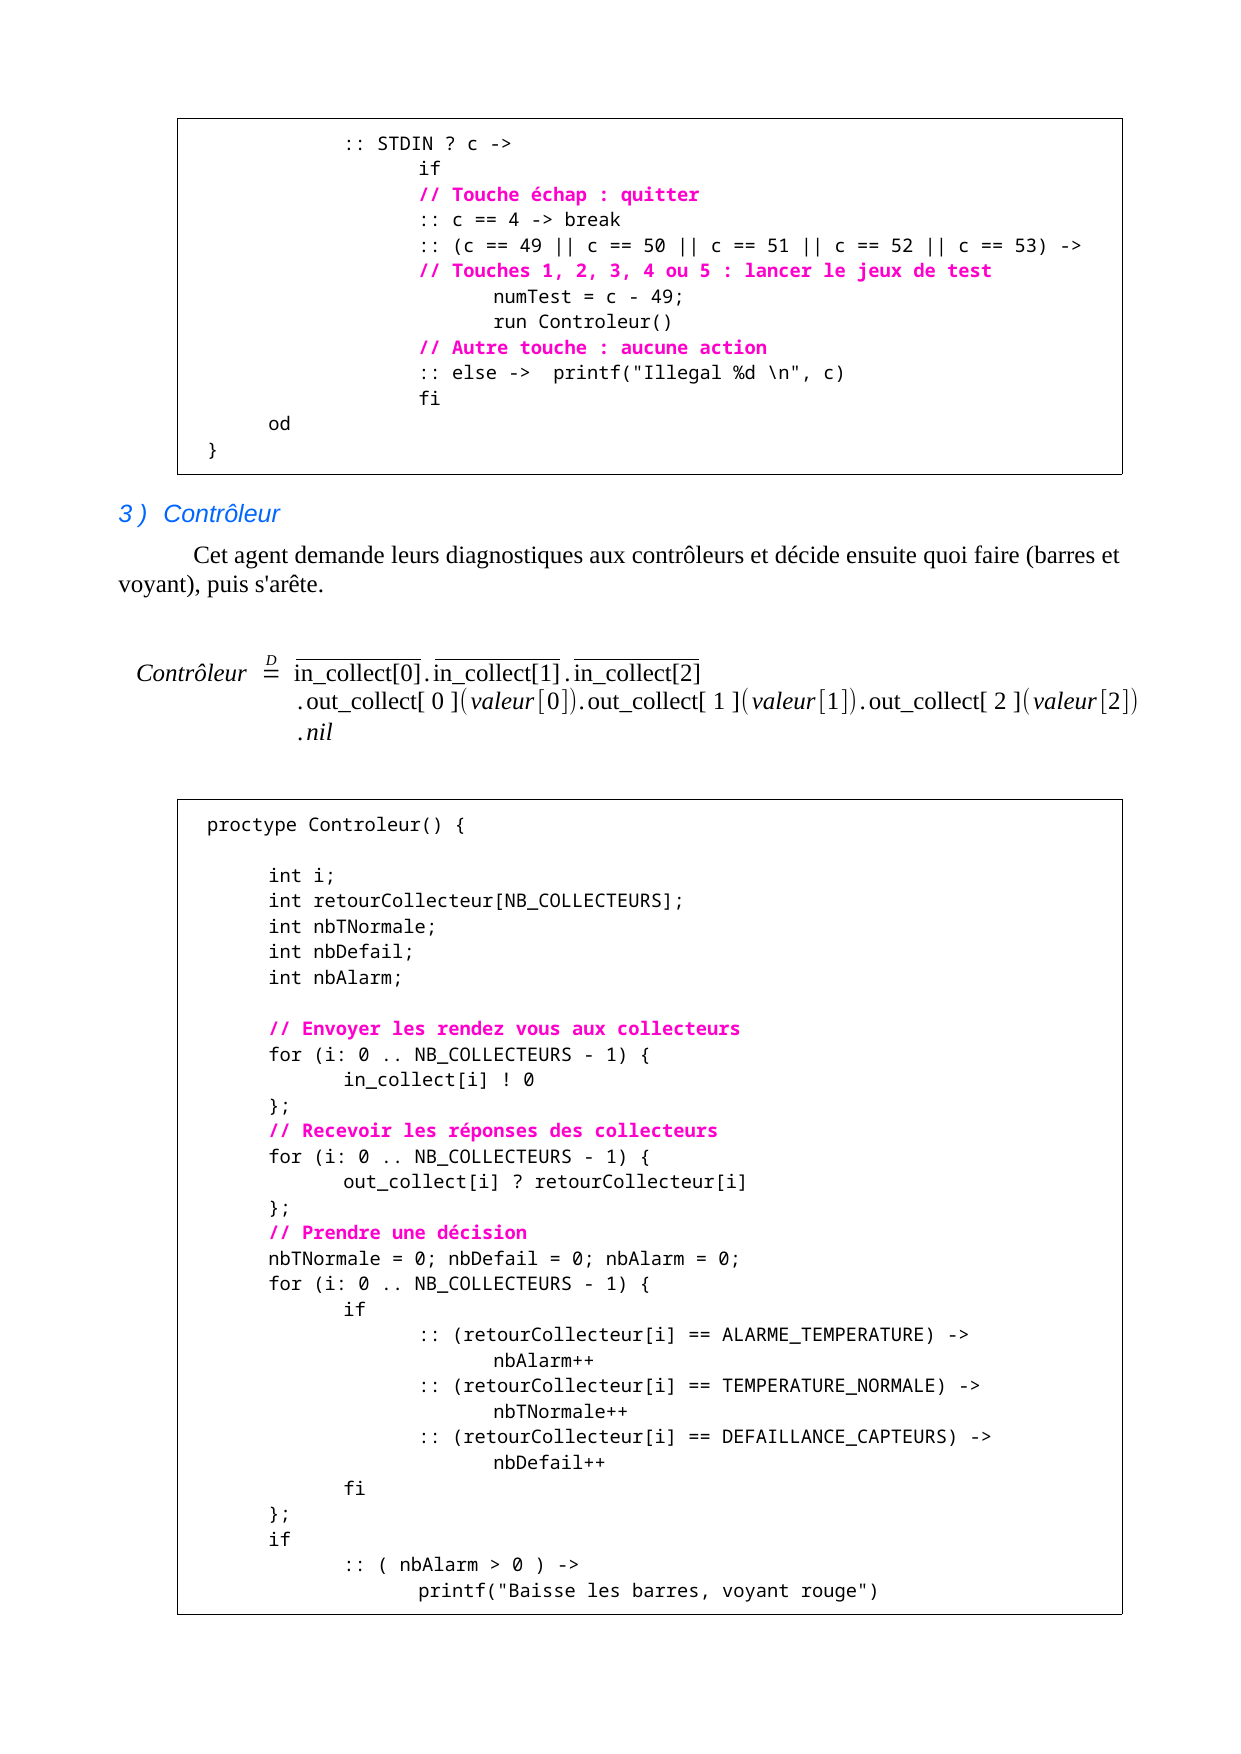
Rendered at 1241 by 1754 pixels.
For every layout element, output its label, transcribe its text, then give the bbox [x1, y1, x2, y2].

text :: c == 4 -> break [178, 195, 1122, 220]
text :: (c == 49 || c == 50 || c == 51 || c == 52 || c == 53) -> [178, 220, 1122, 246]
subtitle Contrôleur [118, 499, 1122, 527]
text run Controleur() [178, 297, 1122, 322]
text // Touche échap : quitter [178, 169, 1122, 195]
text // Touches 1, 2, 3, 4 ou 5 : lancer le jeux de test [178, 246, 1122, 271]
text // Recevoir les réponses des collecteurs [178, 1106, 1122, 1131]
text od [178, 399, 1122, 424]
text if [178, 144, 1122, 169]
text int retourCollecteur[NB_COLLECTEURS]; [178, 876, 1122, 901]
text int nbTNormale; [178, 901, 1122, 927]
text for (i: 0 .. NB_COLLECTEURS - 1) { [178, 1131, 1122, 1157]
text // Envoyer les rendez vous aux collecteurs [178, 1003, 1122, 1029]
text for (i: 0 .. NB_COLLECTEURS - 1) { [178, 1029, 1122, 1054]
text int nbDefail; [178, 927, 1122, 952]
text }; [178, 1080, 1122, 1106]
text proctype Controleur() { [178, 800, 1122, 837]
text numTest = c - 49; [178, 271, 1122, 297]
text nbTNormale = 0; nbDefail = 0; nbAlarm = 0; [178, 1233, 1122, 1259]
text :: (retourCollecteur[i] == DEFAILLANCE_CAPTEURS) -> [178, 1412, 1122, 1437]
text printf("Baisse les barres, voyant rouge") [178, 1565, 1122, 1614]
text nbTNormale++ [178, 1386, 1122, 1412]
text :: ( nbAlarm > 0 ) -> [178, 1539, 1122, 1565]
text :: STDIN ? c -> [178, 119, 1122, 144]
text }; [178, 1488, 1122, 1514]
text // Autre touche : aucune action [178, 322, 1122, 348]
text int nbAlarm; [178, 952, 1122, 990]
text // Prendre une décision [178, 1208, 1122, 1233]
text fi [178, 1463, 1122, 1488]
text int i; [178, 850, 1122, 876]
text in_collect[i] ! 0 [178, 1054, 1122, 1080]
text for (i: 0 .. NB_COLLECTEURS - 1) { [178, 1259, 1122, 1284]
text if [178, 1284, 1122, 1310]
text fi [178, 373, 1122, 399]
text nbAlarm++ [178, 1335, 1122, 1361]
text } [178, 424, 1122, 474]
text if [178, 1514, 1122, 1539]
text nbDefail++ [178, 1437, 1122, 1463]
text :: (retourCollecteur[i] == TEMPERATURE_NORMALE) -> [178, 1361, 1122, 1386]
text }; [178, 1182, 1122, 1208]
text :: else -> printf("Illegal %d \n", c) [178, 348, 1122, 373]
text out_collect[i] ? retourCollecteur[i] [178, 1157, 1122, 1182]
text Cet agent demande leurs diagnostiques aux contrôleurs et décide ensuite quoi faire (barres et voyant), puis s'arête. [118, 540, 1122, 597]
text :: (retourCollecteur[i] == ALARME_TEMPERATURE) -> [178, 1310, 1122, 1335]
